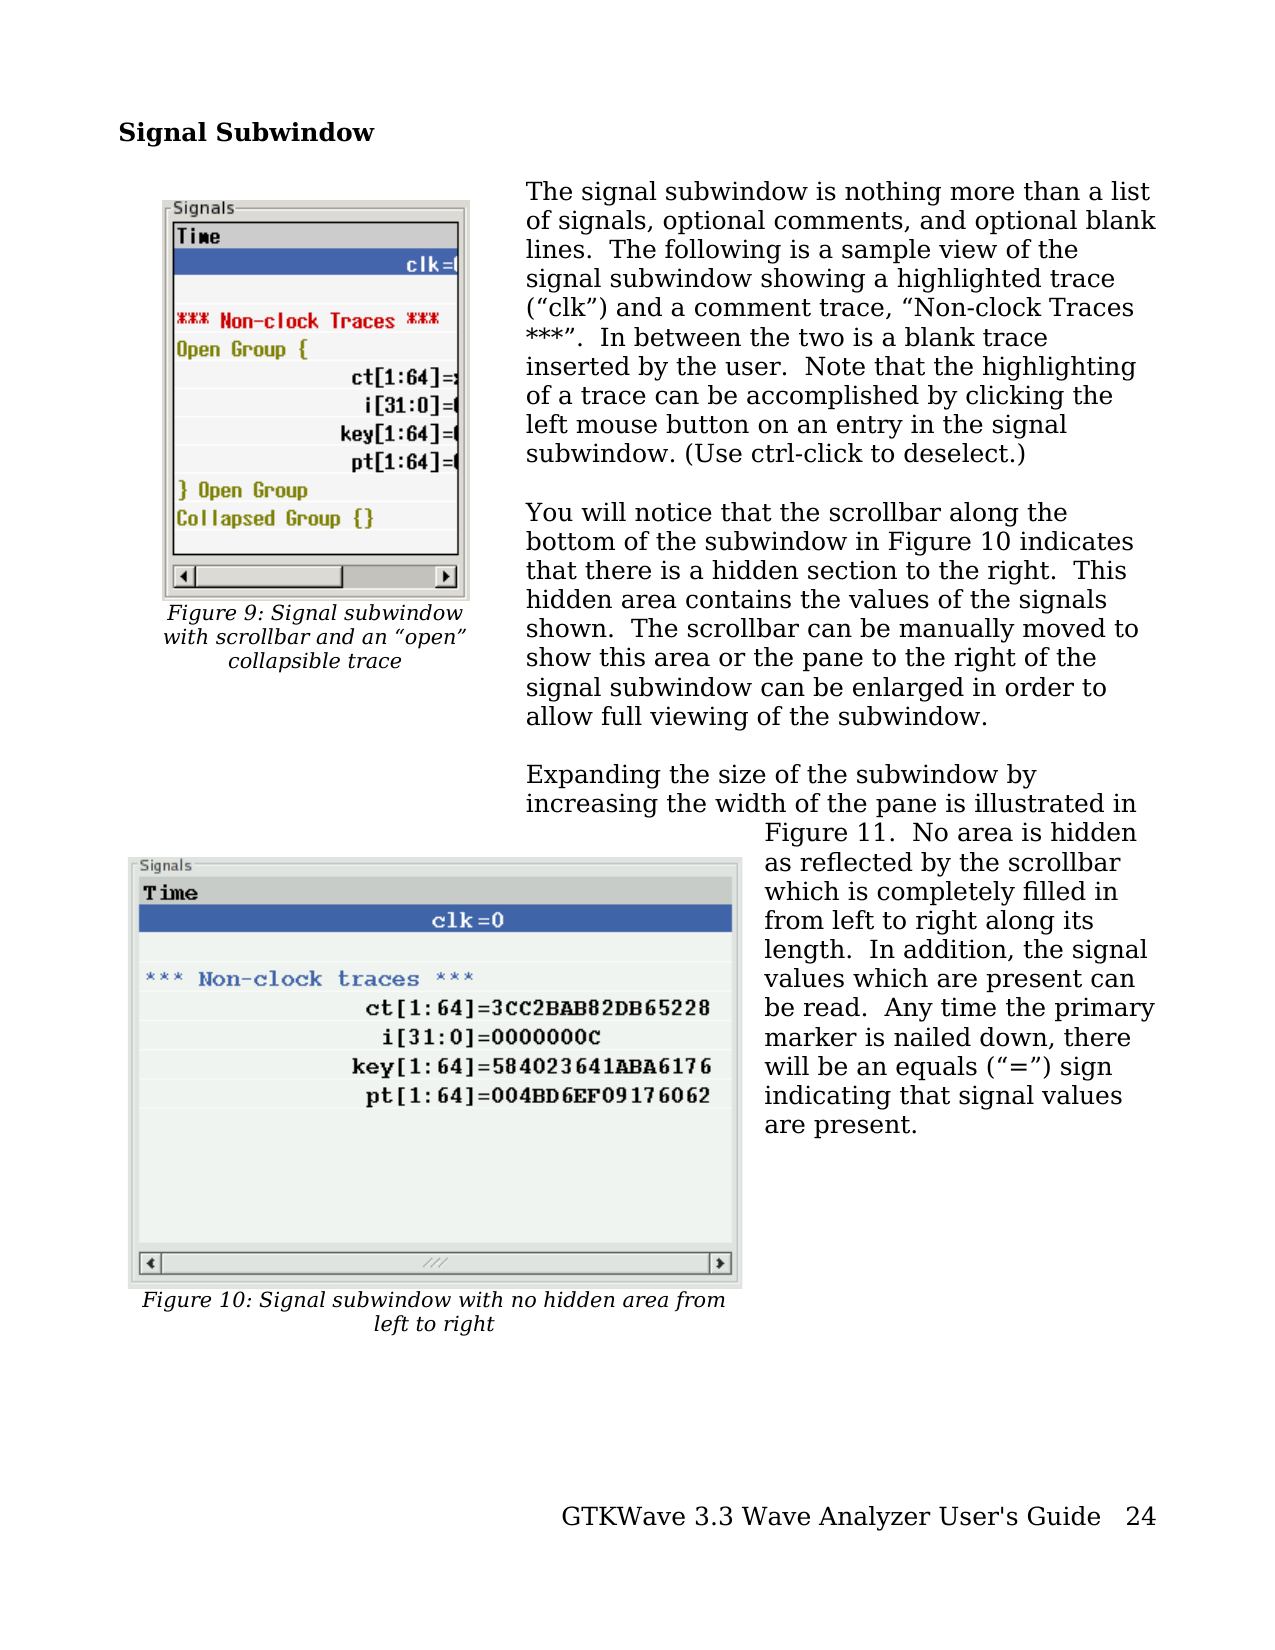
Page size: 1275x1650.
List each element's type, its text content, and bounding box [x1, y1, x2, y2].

text Expanding the size of the subwindow by increasing the width of the pane is illustrated in Figure 11. No area is hidden as reflected by the scrollbar which is completely filled in from left to right along its length. In addition, the signal values which are present can be read. Any time the primary marker is nailed down, there will be an equals (“=”) sign indicating that signal values are present. [118, 760, 1157, 1366]
text You will notice that the scrollbar along the bottom of the subwindow in Figure 10 indicates that there is a hidden section to the right. This hidden area contains the values of the signals shown. The scrollbar can be manually moved to show this area or the pane to the right of the signal subwindow can be enlarged in order to allow full viewing of the subwindow. [514, 498, 1157, 731]
picture [127, 857, 743, 1289]
text Figure 10: Signal subwindow with no hidden area from left to right [128, 1289, 742, 1337]
subtitle Signal Subwindow [118, 118, 1157, 147]
picture [162, 200, 470, 601]
text Figure 9: Signal subwindow with scrollbar and an “open” collapsible trace [143, 213, 489, 674]
text The signal subwindow is nothing more than a list of signals, optional comments, and optional blank lines. The following is a sample view of the signal subwindow showing a highlighted trace (“clk”) and a comment trace, “Non-clock Traces ***”. In between the two is a blank trace inserted by the user. Note that the highlighting of a trace can be accomplished by clicking the left mouse button on an entry in the signal subwindow. (Use ctrl-click to deselect.) [118, 177, 1157, 788]
